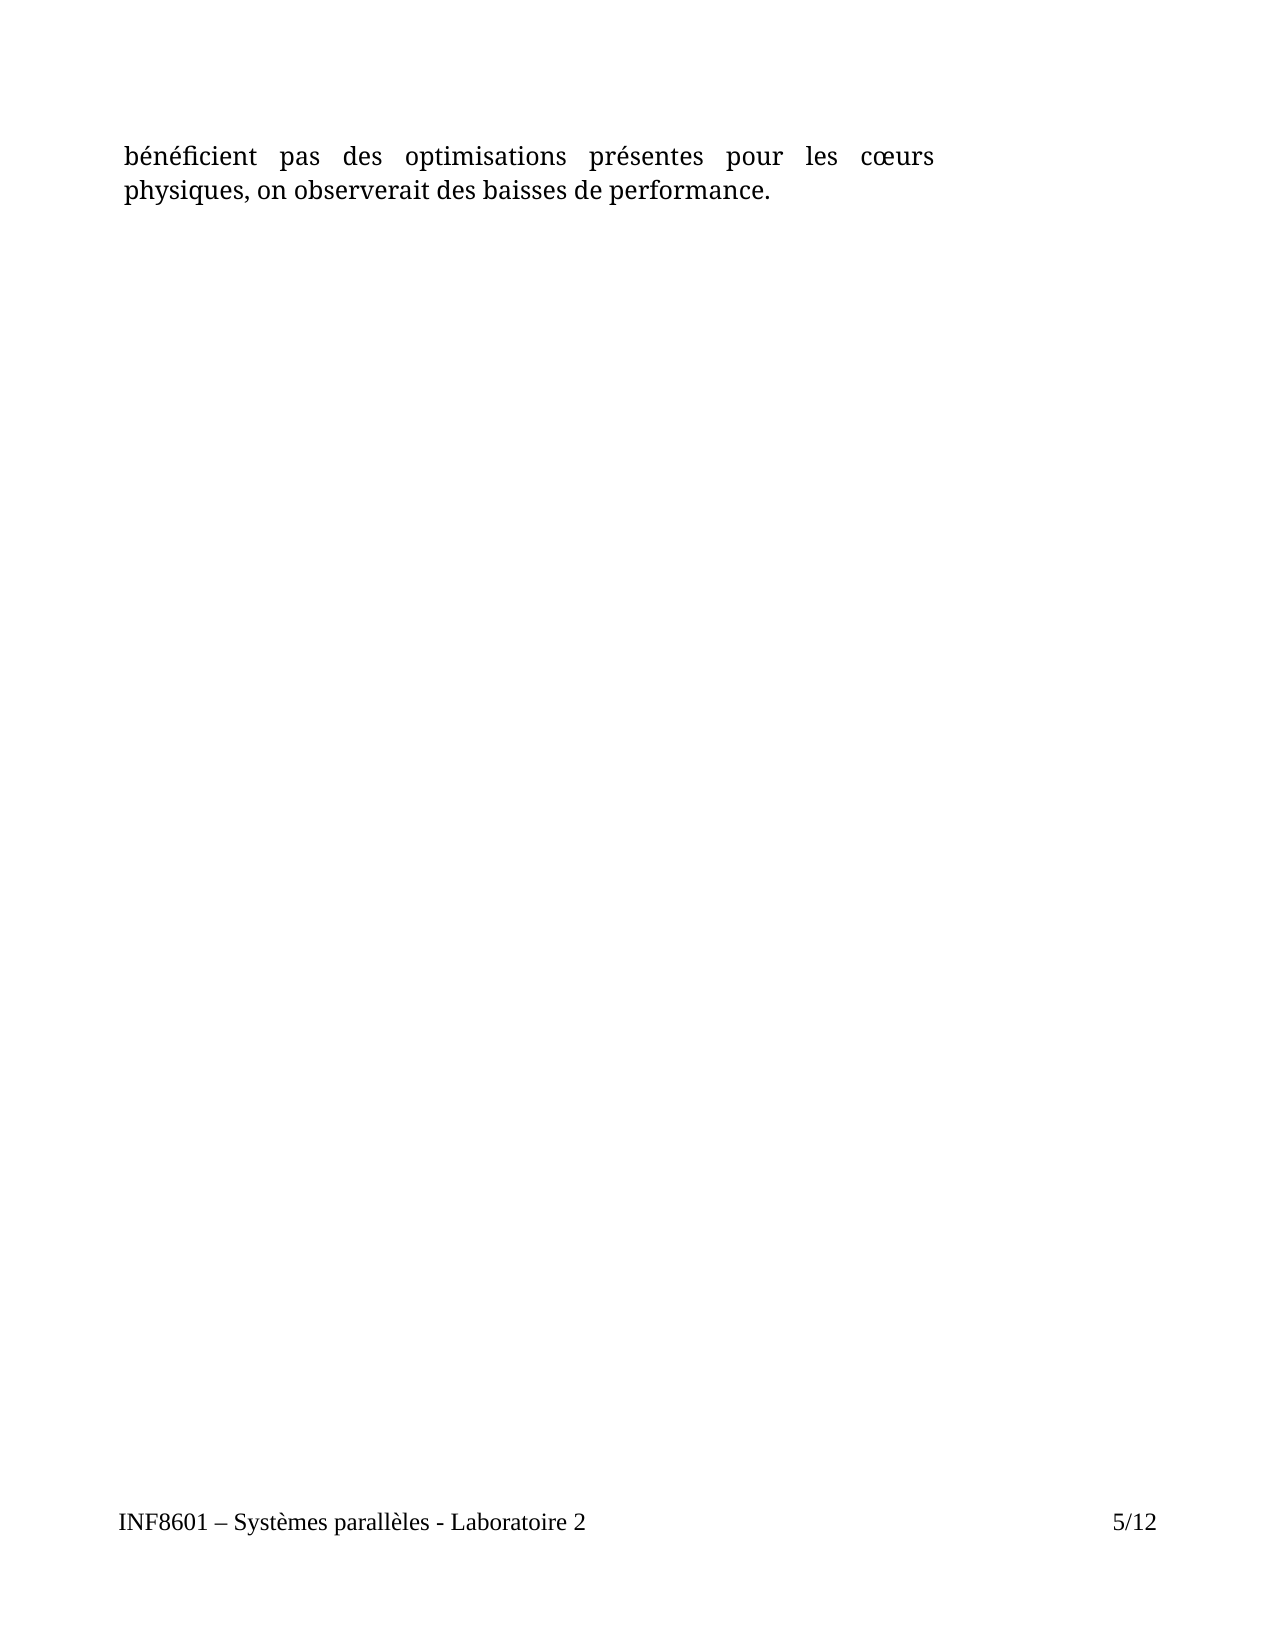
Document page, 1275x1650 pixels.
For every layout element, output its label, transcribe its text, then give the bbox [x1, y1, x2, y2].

table_cell bénéficient pas des optimisations présentes pour les cœurs physiques, on observerait des baisses de performance. [118, 118, 941, 228]
table_cell [1049, 118, 1157, 228]
table_cell [941, 118, 1049, 228]
